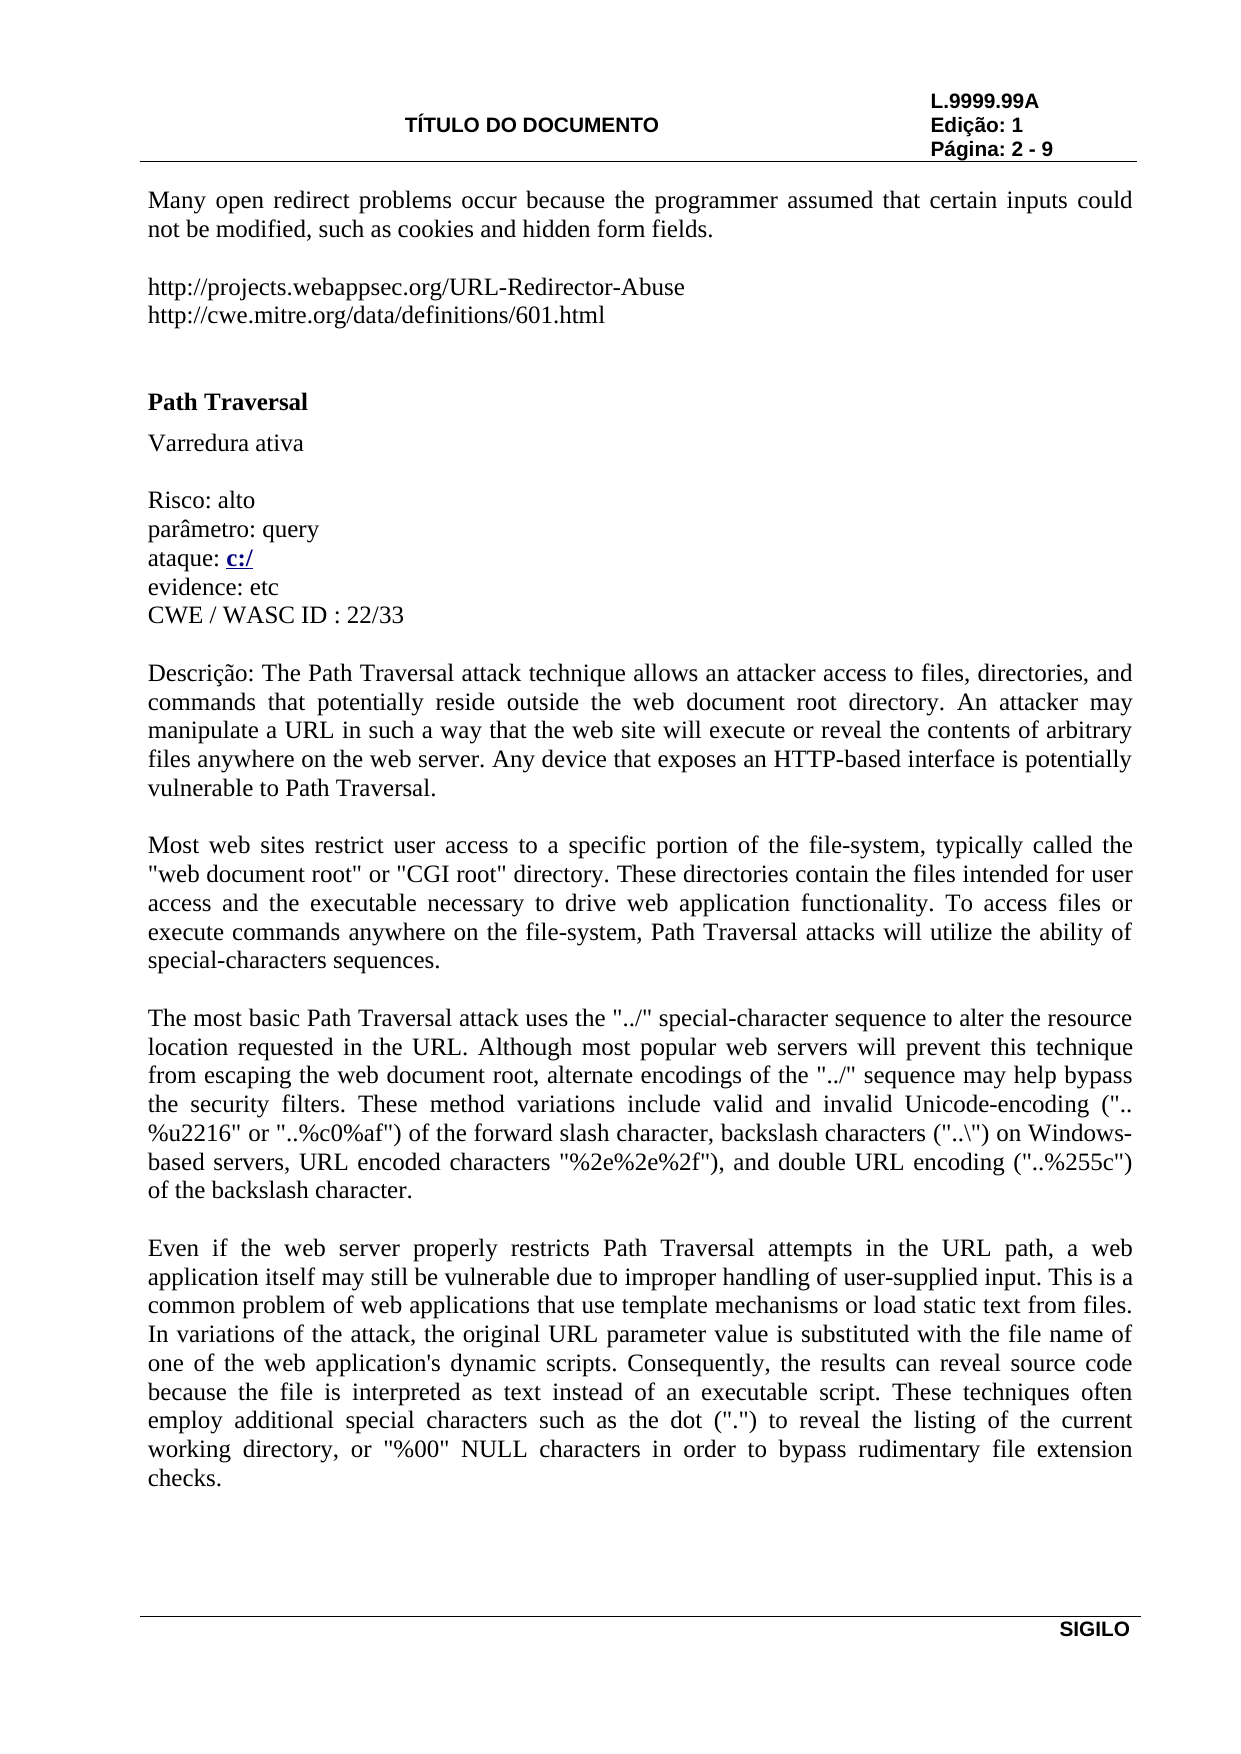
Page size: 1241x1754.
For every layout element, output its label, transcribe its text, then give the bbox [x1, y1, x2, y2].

text The most basic Path Traversal attack uses the "../" special-character sequence to alter the resource location requested in the URL. Although most popular web servers will prevent this technique from escaping the web document root, alternate encodings of the "../" sequence may help bypass the security filters. These method variations include valid and invalid Unicode-encoding ("..%u2216" or "..%c0%af") of the forward slash character, backslash characters ("..\") on Windows-based servers, URL encoded characters "%2e%2e%2f"), and double URL encoding ("..%255c") of the backslash character. [148, 1003, 1134, 1204]
text CWE / WASC ID : 22/33 [148, 601, 1134, 629]
text Varredura ativa [148, 428, 1134, 457]
text Path Traversal [148, 387, 1134, 416]
text http://projects.webappsec.org/URL-Redirector-Abuse [148, 272, 1134, 301]
text http://cwe.mitre.org/data/definitions/601.html [148, 301, 1134, 329]
text Many open redirect problems occur because the programmer assumed that certain inputs could not be modified, such as cookies and hidden form fields. [148, 186, 1134, 243]
text evidence: etc [148, 572, 1134, 601]
text ataque: c:/ [148, 543, 1134, 572]
text parâmetro: query [148, 514, 1134, 543]
text Even if the web server properly restricts Path Traversal attempts in the URL path, a web application itself may still be vulnerable due to improper handling of user-supplied input. This is a common problem of web applications that use template mechanisms or load static text from files. In variations of the attack, the original URL parameter value is substituted with the file name of one of the web application's dynamic scripts. Consequently, the results can reveal source code because the file is interpreted as text instead of an executable script. These techniques often employ additional special characters such as the dot (".") to reveal the listing of the current working directory, or "%00" NULL characters in order to bypass rudimentary file extension checks. [148, 1233, 1134, 1492]
text Most web sites restrict user access to a specific portion of the file-system, typically called the "web document root" or "CGI root" directory. These directories contain the files intended for user access and the executable necessary to drive web application functionality. To access files or execute commands anywhere on the file-system, Path Traversal attacks will utilize the ability of special-characters sequences. [148, 831, 1134, 974]
text Descrição: The Path Traversal attack technique allows an attacker access to files, directories, and commands that potentially reside outside the web document root directory. An attacker may manipulate a URL in such a way that the web site will execute or reveal the contents of arbitrary files anywhere on the web server. Any device that exposes an HTTP-based interface is potentially vulnerable to Path Traversal. [148, 658, 1134, 802]
text Risco: alto [148, 486, 1134, 514]
